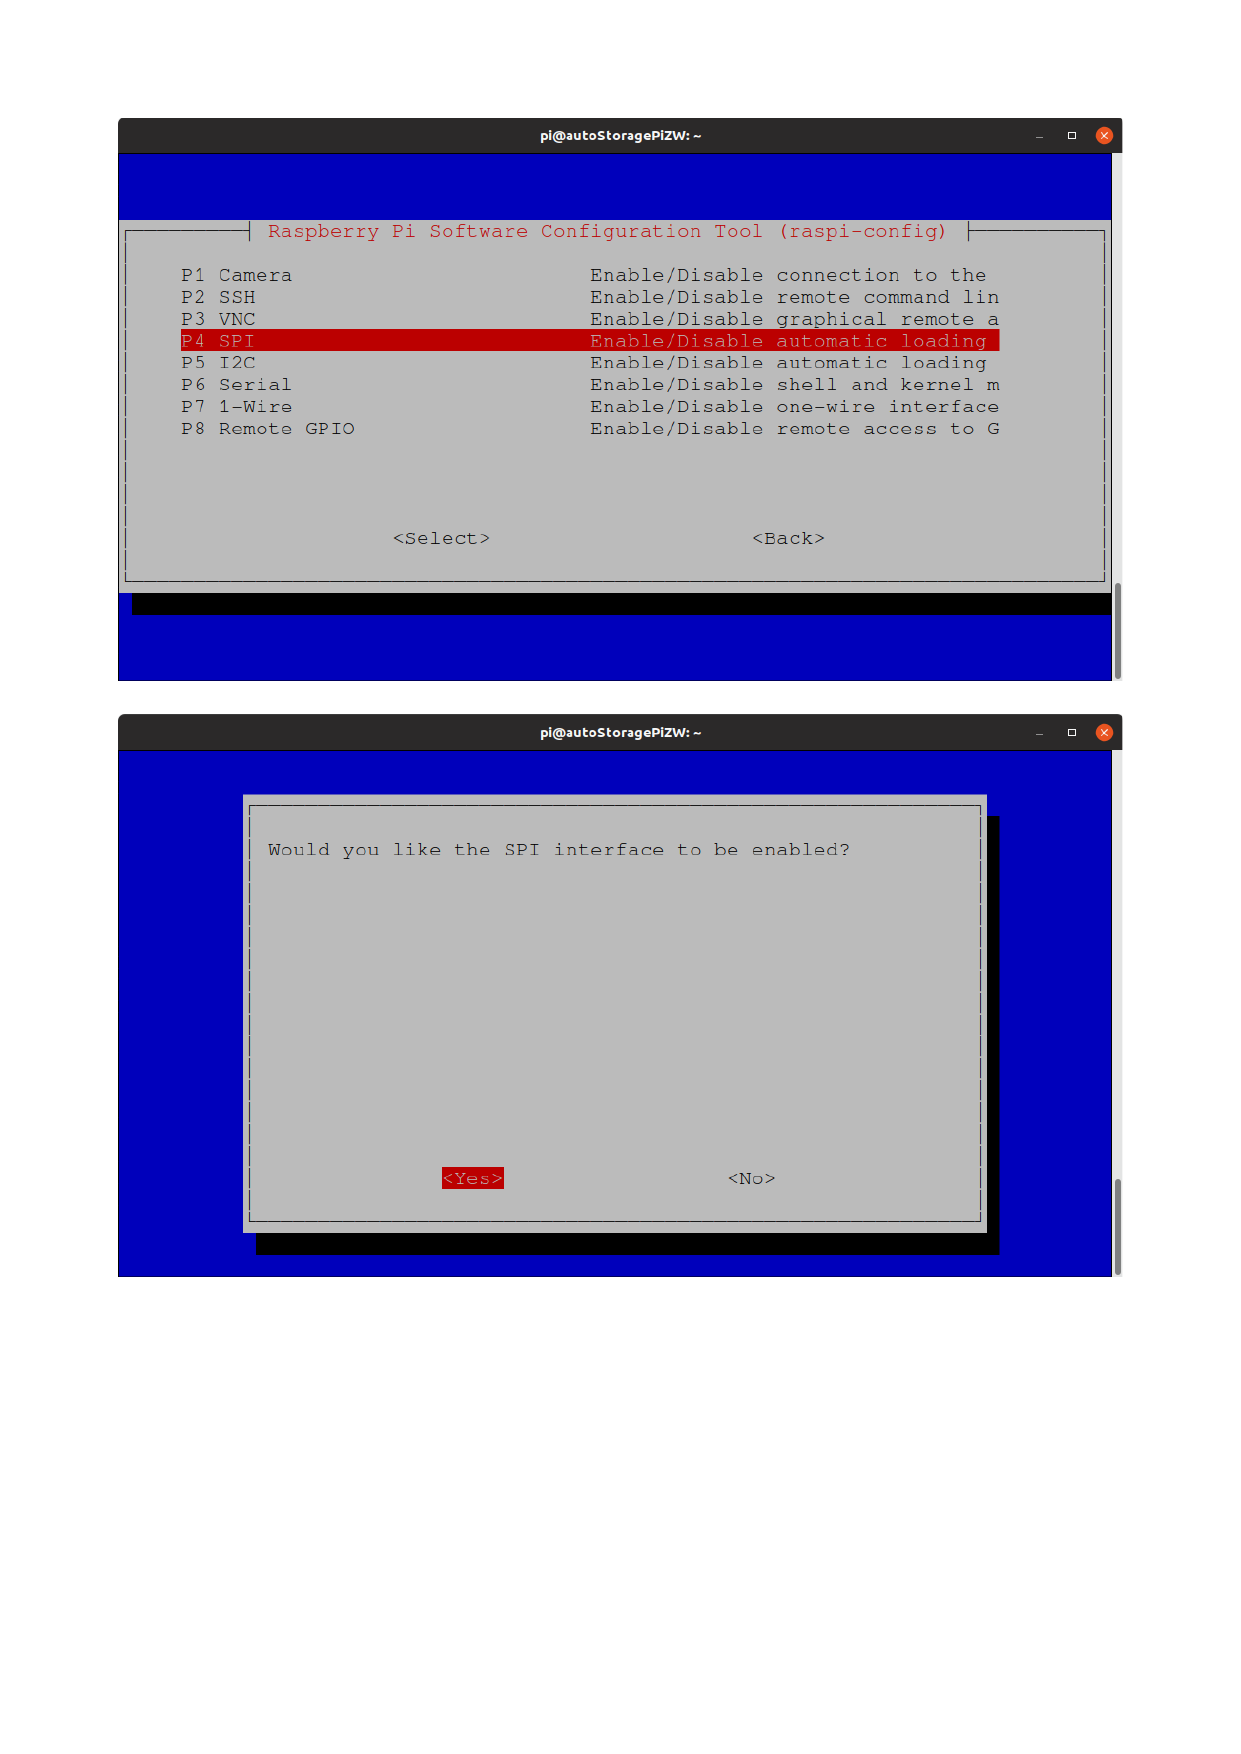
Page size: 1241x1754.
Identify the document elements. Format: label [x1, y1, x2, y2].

picture [118, 714, 1123, 1277]
picture [118, 118, 1123, 681]
